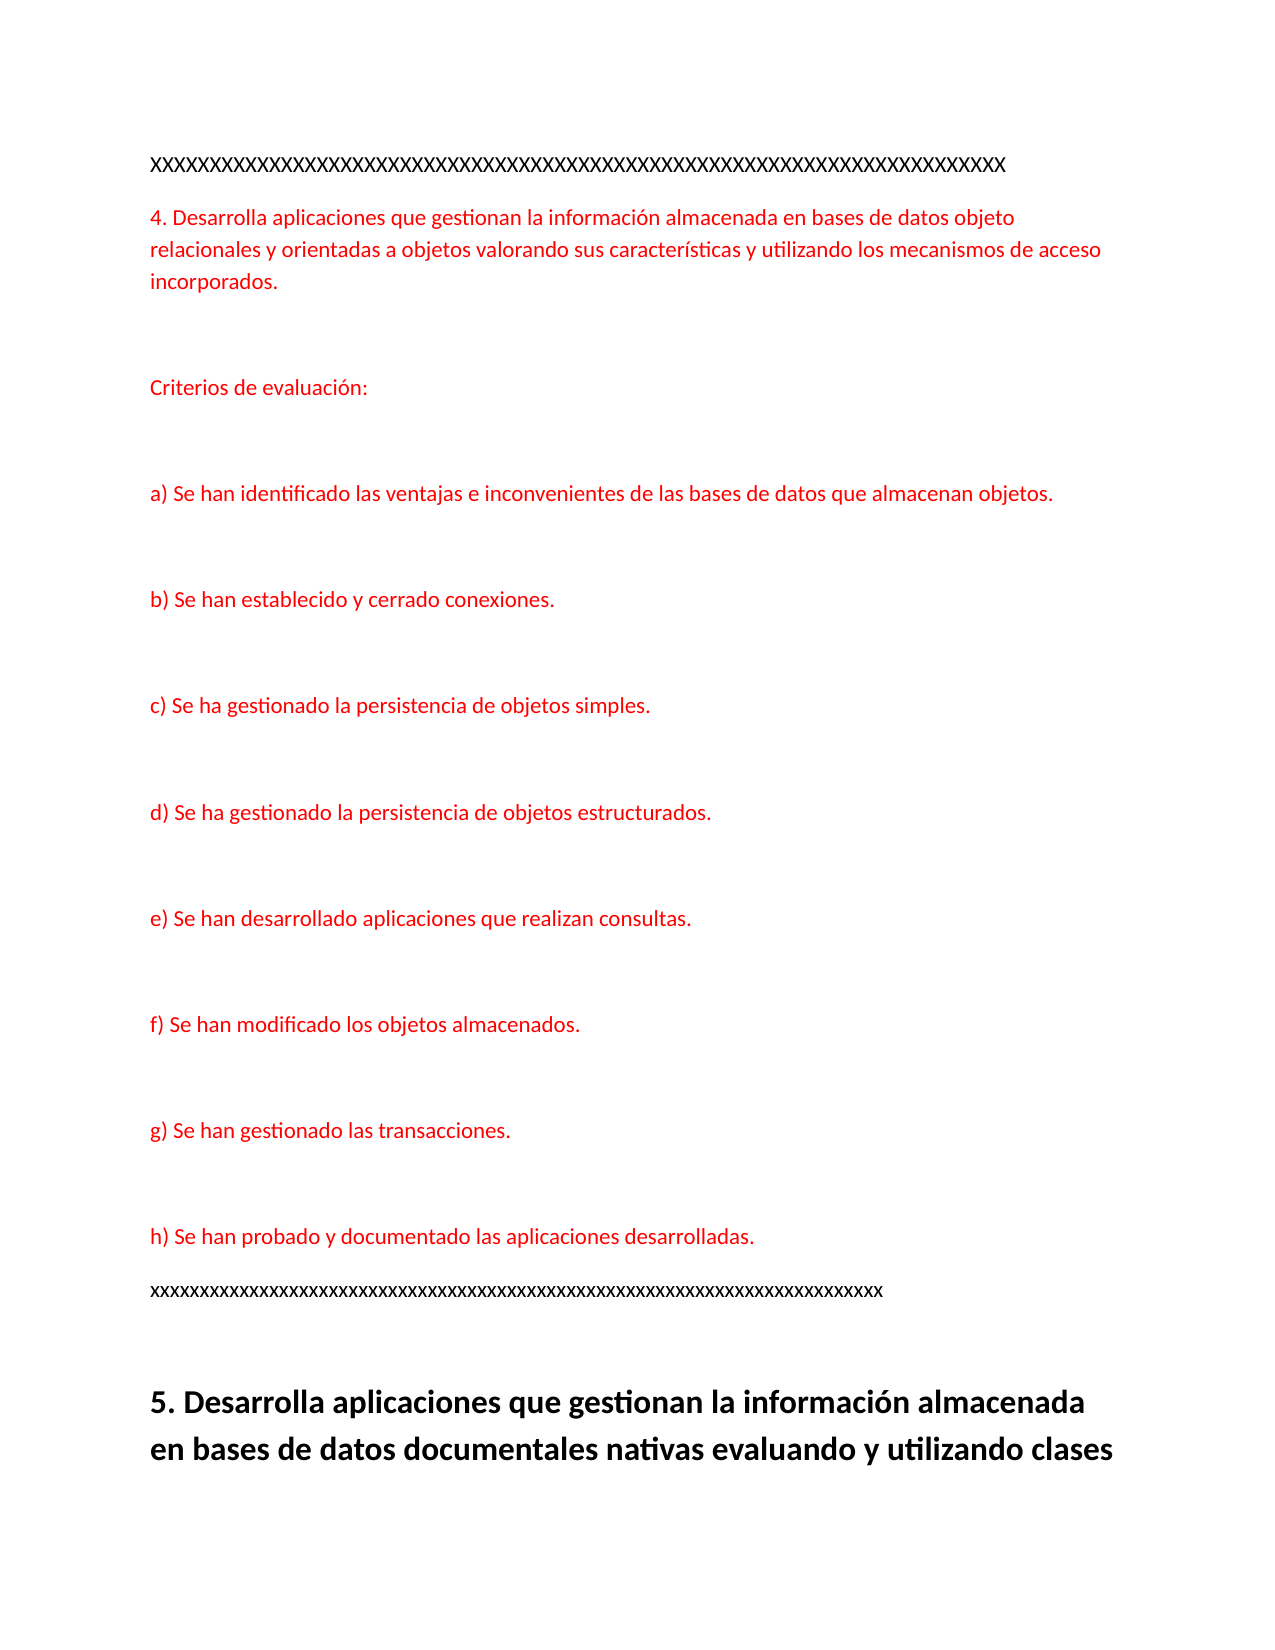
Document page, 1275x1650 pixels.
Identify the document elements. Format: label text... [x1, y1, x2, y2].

text Criterios de evaluación: [150, 373, 1125, 401]
text d) Se ha gestionado la persistencia de objetos estructurados. [150, 798, 1125, 826]
text XXXXXXXXXXXXXXXXXXXXXXXXXXXXXXXXXXXXXXXXXXXXXXXXXXXXXXXXXXXXXXXXXXXXXXXX [150, 150, 1125, 178]
text g) Se han gestionado las transacciones. [150, 1116, 1125, 1144]
text xxxxxxxxxxxxxxxxxxxxxxxxxxxxxxxxxxxxxxxxxxxxxxxxxxxxxxxxxxxxxxxxxxxxxxxxxx [150, 1275, 1125, 1303]
text a) Se han identificado las ventajas e inconvenientes de las bases de datos que almacenan objetos. [150, 479, 1125, 507]
text 4. Desarrolla aplicaciones que gestionan la información almacenada en bases de datos objeto relacionales y orientadas a objetos valorando sus características y utilizando los mecanismos de acceso incorporados. [150, 203, 1125, 295]
text e) Se han desarrollado aplicaciones que realizan consultas. [150, 904, 1125, 932]
text f) Se han modificado los objetos almacenados. [150, 1010, 1125, 1038]
text b) Se han establecido y cerrado conexiones. [150, 586, 1125, 613]
text c) Se ha gestionado la persistencia de objetos simples. [150, 692, 1125, 719]
text 5. Desarrolla aplicaciones que gestionan la información almacenada en bases de datos documentales nativas evaluando y utilizando clases [150, 1381, 1125, 1468]
text h) Se han probado y documentado las aplicaciones desarrolladas. [150, 1222, 1125, 1250]
